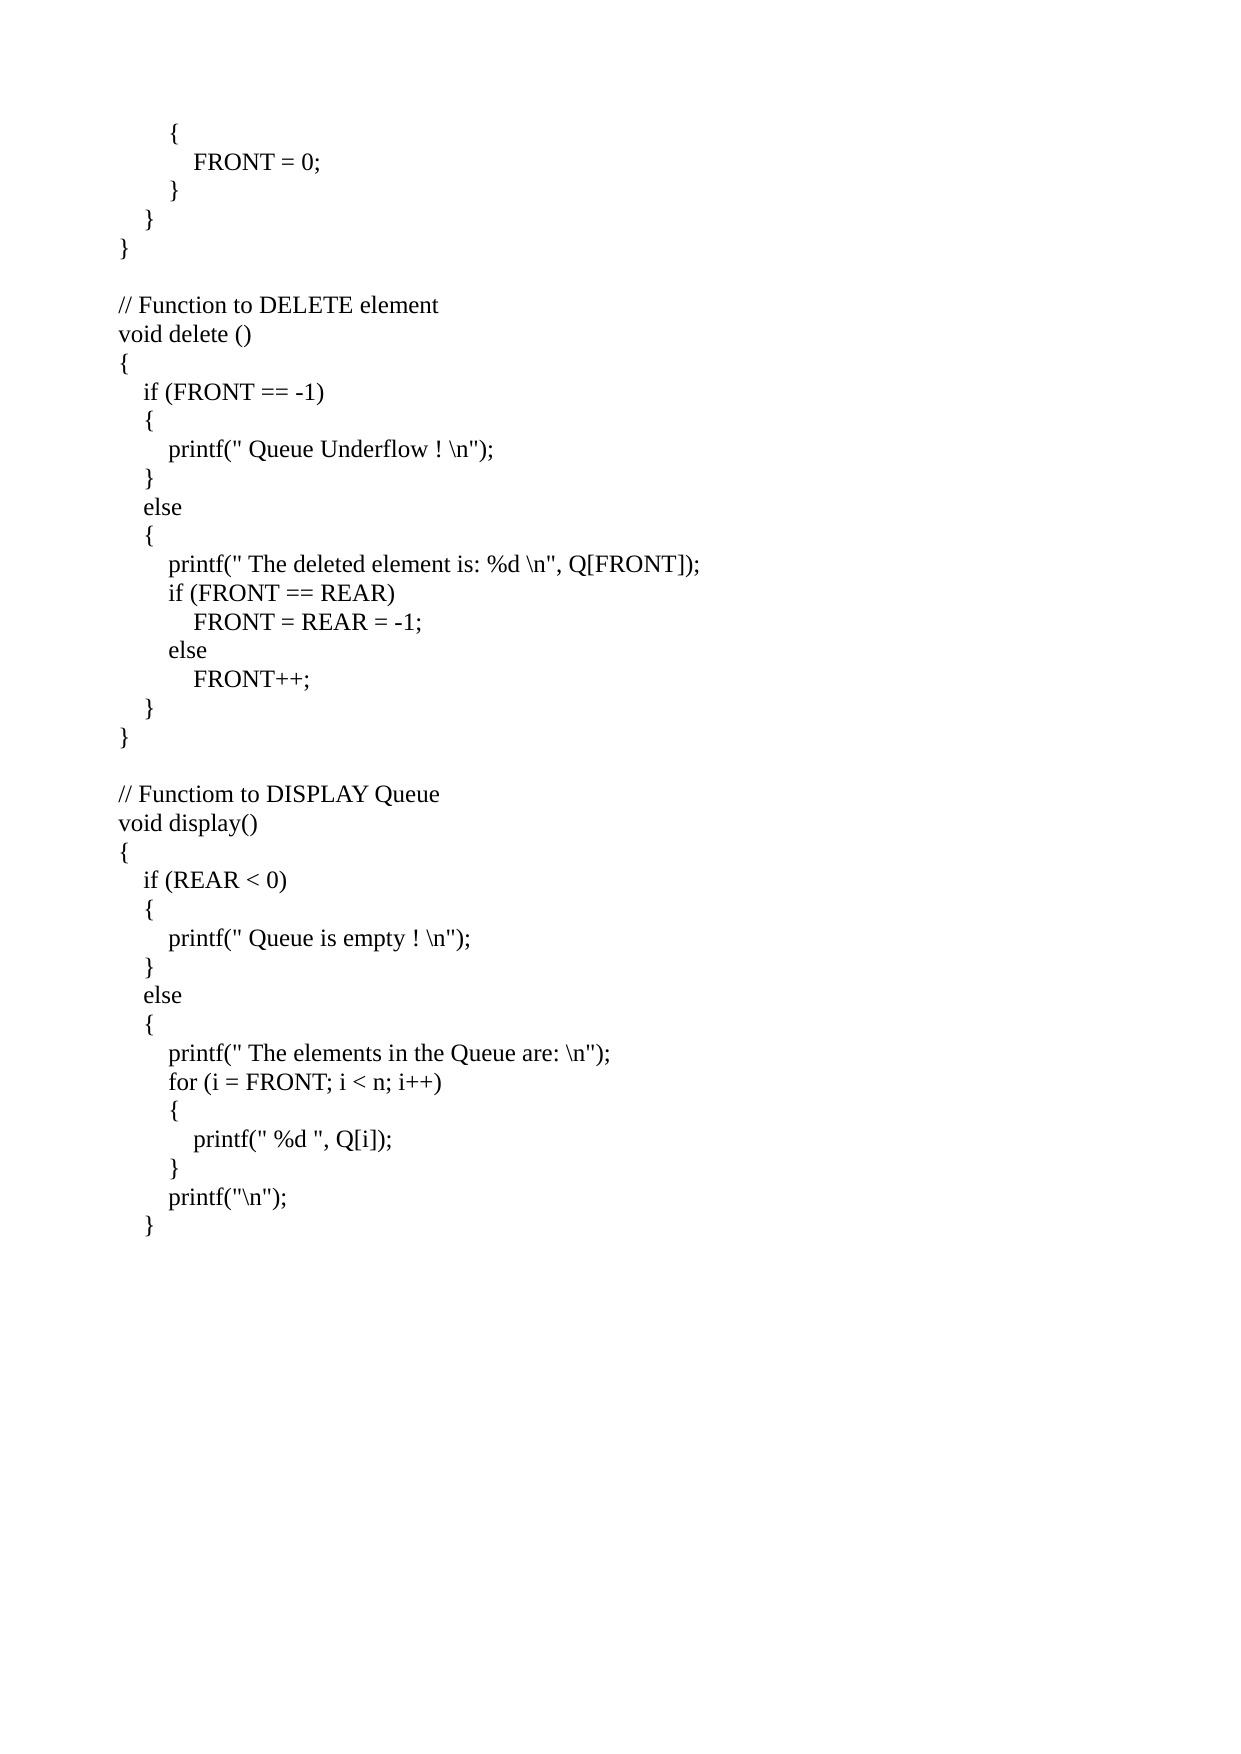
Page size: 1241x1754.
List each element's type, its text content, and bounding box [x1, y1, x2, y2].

text // Functiom to DISPLAY Queue [118, 779, 1122, 808]
text printf(" Queue is empty ! \n"); [118, 923, 1122, 952]
text } [118, 176, 1122, 204]
text { [118, 118, 1122, 147]
text { [118, 348, 1122, 377]
text else [118, 636, 1122, 664]
text if (FRONT == REAR) [118, 578, 1122, 607]
text FRONT = REAR = -1; [118, 607, 1122, 636]
text printf(" Queue Underflow ! \n"); [118, 434, 1122, 463]
text } [118, 463, 1122, 492]
text { [118, 1096, 1122, 1124]
text } [118, 1153, 1122, 1182]
text } [118, 233, 1122, 262]
text else [118, 981, 1122, 1009]
text { [118, 894, 1122, 923]
text for (i = FRONT; i < n; i++) [118, 1067, 1122, 1096]
text } [118, 204, 1122, 233]
text { [118, 1009, 1122, 1038]
text // Function to DELETE element [118, 291, 1122, 319]
text printf(" The deleted element is: %d \n", Q[FRONT]); [118, 549, 1122, 578]
text else [118, 492, 1122, 521]
text FRONT = 0; [118, 147, 1122, 176]
text if (REAR < 0) [118, 866, 1122, 894]
text } [118, 722, 1122, 751]
text } [118, 693, 1122, 722]
text } [118, 1211, 1122, 1239]
text } [118, 952, 1122, 981]
text if (FRONT == -1) [118, 377, 1122, 406]
text { [118, 406, 1122, 434]
text { [118, 521, 1122, 549]
text printf(" The elements in the Queue are: \n"); [118, 1038, 1122, 1067]
text { [118, 837, 1122, 866]
text void delete () [118, 319, 1122, 348]
text void display() [118, 808, 1122, 837]
text printf(" %d ", Q[i]); [118, 1124, 1122, 1153]
text printf("\n"); [118, 1182, 1122, 1211]
text FRONT++; [118, 664, 1122, 693]
